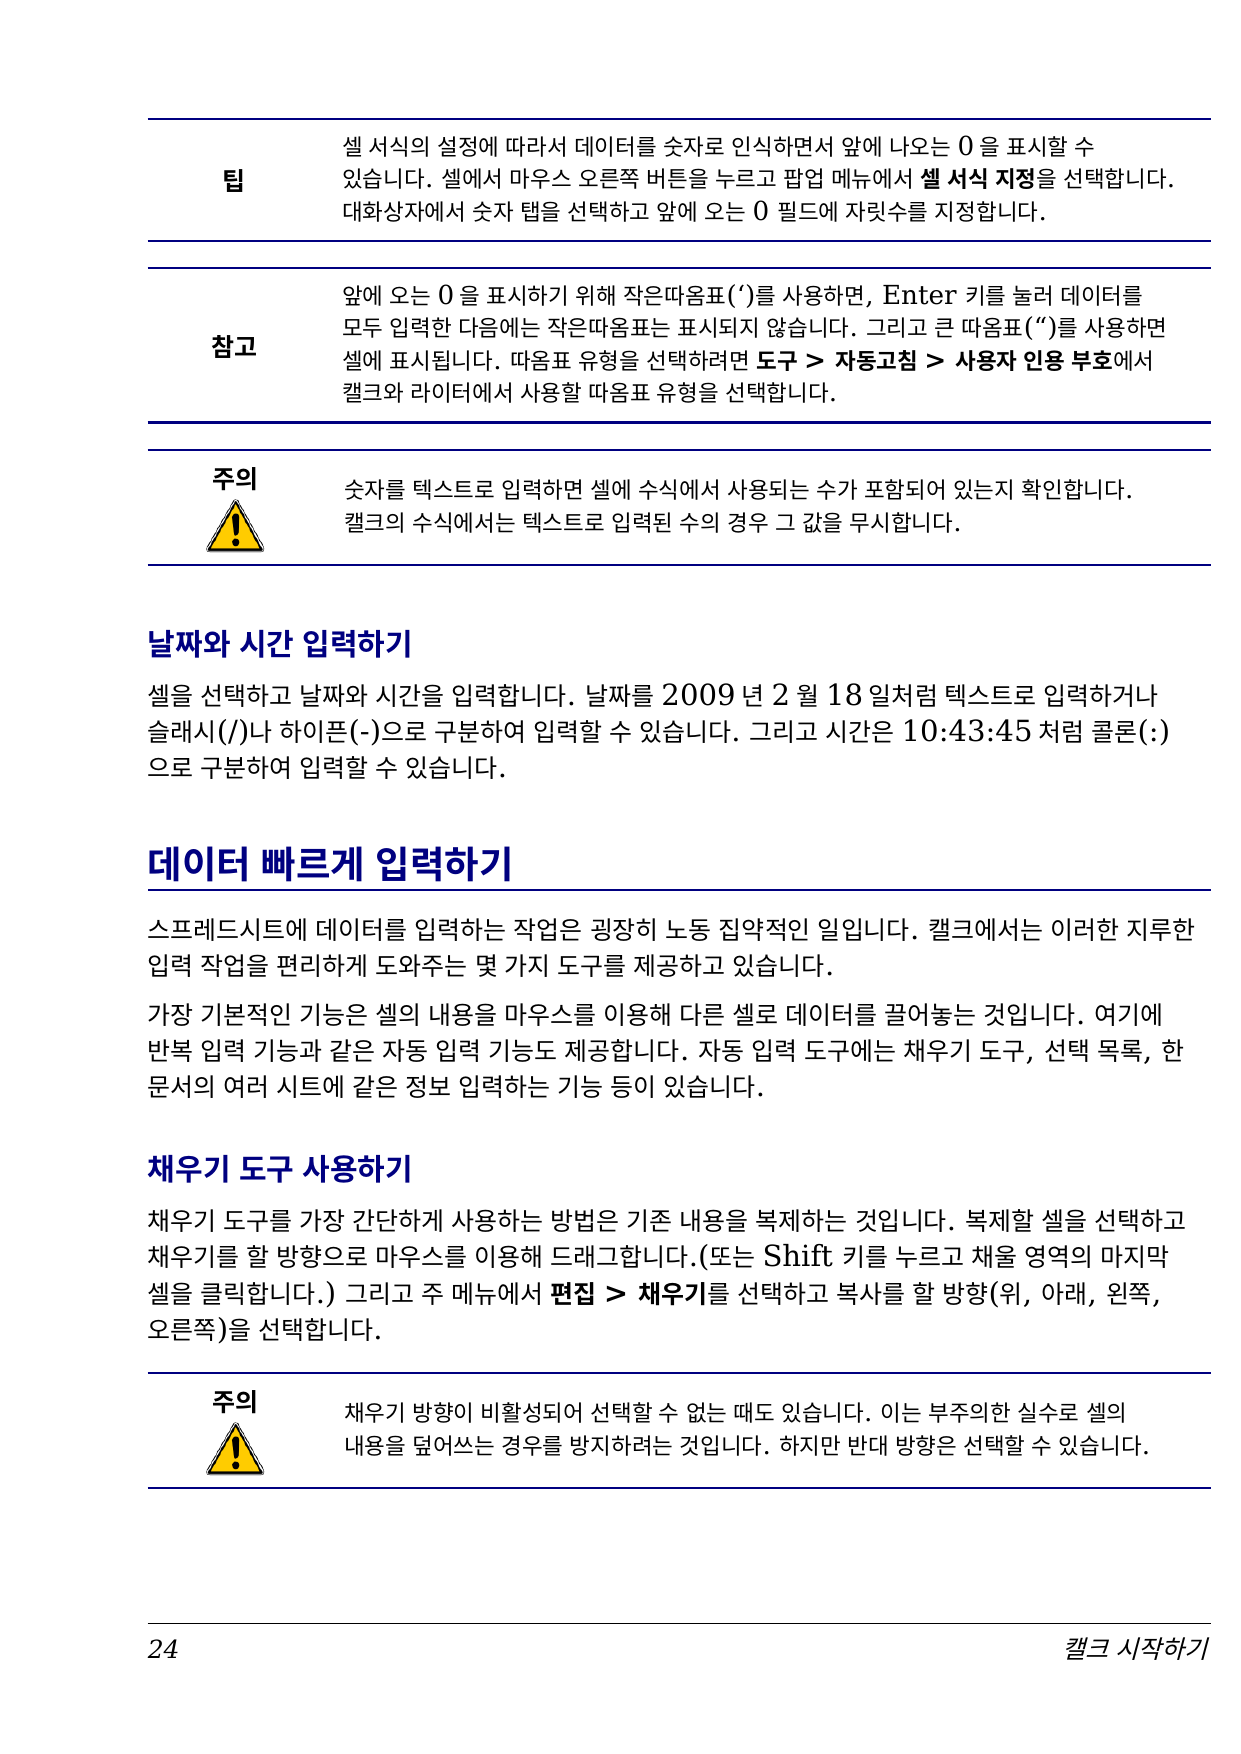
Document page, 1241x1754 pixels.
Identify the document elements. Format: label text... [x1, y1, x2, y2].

table_header 팁 [148, 120, 321, 240]
text 채우기 도구를 가장 간단하게 사용하는 방법은 기존 내용을 복제하는 것입니다. 복제할 셀을 선택하고 채우기를 할 방향으로 마우스를 이용해 드래그합니다.(또는 Shift 키를 누르고 채울 영역의 마지막 셀을 클릭합니다.) 그리고 주 메뉴에서 편집 > 채우기를 선택하고 복사를 할 방향(위, 아래, 왼쪽, 오른쪽)을 선택합니다. [148, 1202, 1211, 1347]
picture [202, 1418, 268, 1479]
picture [202, 495, 268, 556]
table_header 참고 [148, 269, 321, 421]
table_header 숫자를 텍스트로 입력하면 셀에 수식에서 사용되는 수가 포함되어 있는지 확인합니다. 캘크의 수식에서는 텍스트로 입력된 수의 경우 그 값을 무시합니다. [323, 451, 1211, 564]
text 셀을 선택하고 날짜와 시간을 입력합니다. 날짜를 2009년 2월 18일처럼 텍스트로 입력하거나 슬래시(/)나 하이픈(-)으로 구분하여 입력할 수 있습니다. 그리고 시간은 10:43:45처럼 콜론(:)으로 구분하여 입력할 수 있습니다. [148, 676, 1211, 785]
text 스프레드시트에 데이터를 입력하는 작업은 굉장히 노동 집약적인 일입니다. 캘크에서는 이러한 지루한 입력 작업을 편리하게 도와주는 몇 가지 도구를 제공하고 있습니다. [148, 910, 1211, 983]
table_header 채우기 방향이 비활성되어 선택할 수 없는 때도 있습니다. 이는 부주의한 실수로 셀의 내용을 덮어쓰는 경우를 방지하려는 것입니다. 하지만 반대 방향은 선택할 수 있습니다. [323, 1374, 1211, 1487]
table_header 주의 [148, 451, 322, 564]
table_header 앞에 오는 0을 표시하기 위해 작은따옴표(‘)를 사용하면, Enter 키를 눌러 데이터를 모두 입력한 다음에는 작은따옴표는 표시되지 않습니다. 그리고 큰 따옴표(“)를 사용하면 셀에 표시됩니다. 따옴표 유형을 선택하려면 도구 > 자동고침 > 사용자 인용 부호에서 캘크와 라이터에서 사용할 따옴표 유형을 선택합니다. [321, 269, 1211, 421]
subtitle 날짜와 시간 입력하기 [148, 620, 1211, 664]
subtitle 채우기 도구 사용하기 [148, 1146, 1211, 1189]
text 가장 기본적인 기능은 셀의 내용을 마우스를 이용해 다른 셀로 데이터를 끌어놓는 것입니다. 여기에 반복 입력 기능과 같은 자동 입력 기능도 제공합니다. 자동 입력 도구에는 채우기 도구, 선택 목록, 한 문서의 여러 시트에 같은 정보 입력하는 기능 등이 있습니다. [148, 995, 1211, 1104]
subtitle 데이터 빠르게 입력하기 [148, 835, 1211, 889]
table_header 셀 서식의 설정에 따라서 데이터를 숫자로 인식하면서 앞에 나오는 0을 표시할 수 있습니다. 셀에서 마우스 오른쪽 버튼을 누르고 팝업 메뉴에서 셀 서식 지정을 선택합니다. 대화상자에서 숫자 탭을 선택하고 앞에 오는 0 필드에 자릿수를 지정합니다. [321, 120, 1211, 240]
table_header 주의 [148, 1374, 322, 1487]
